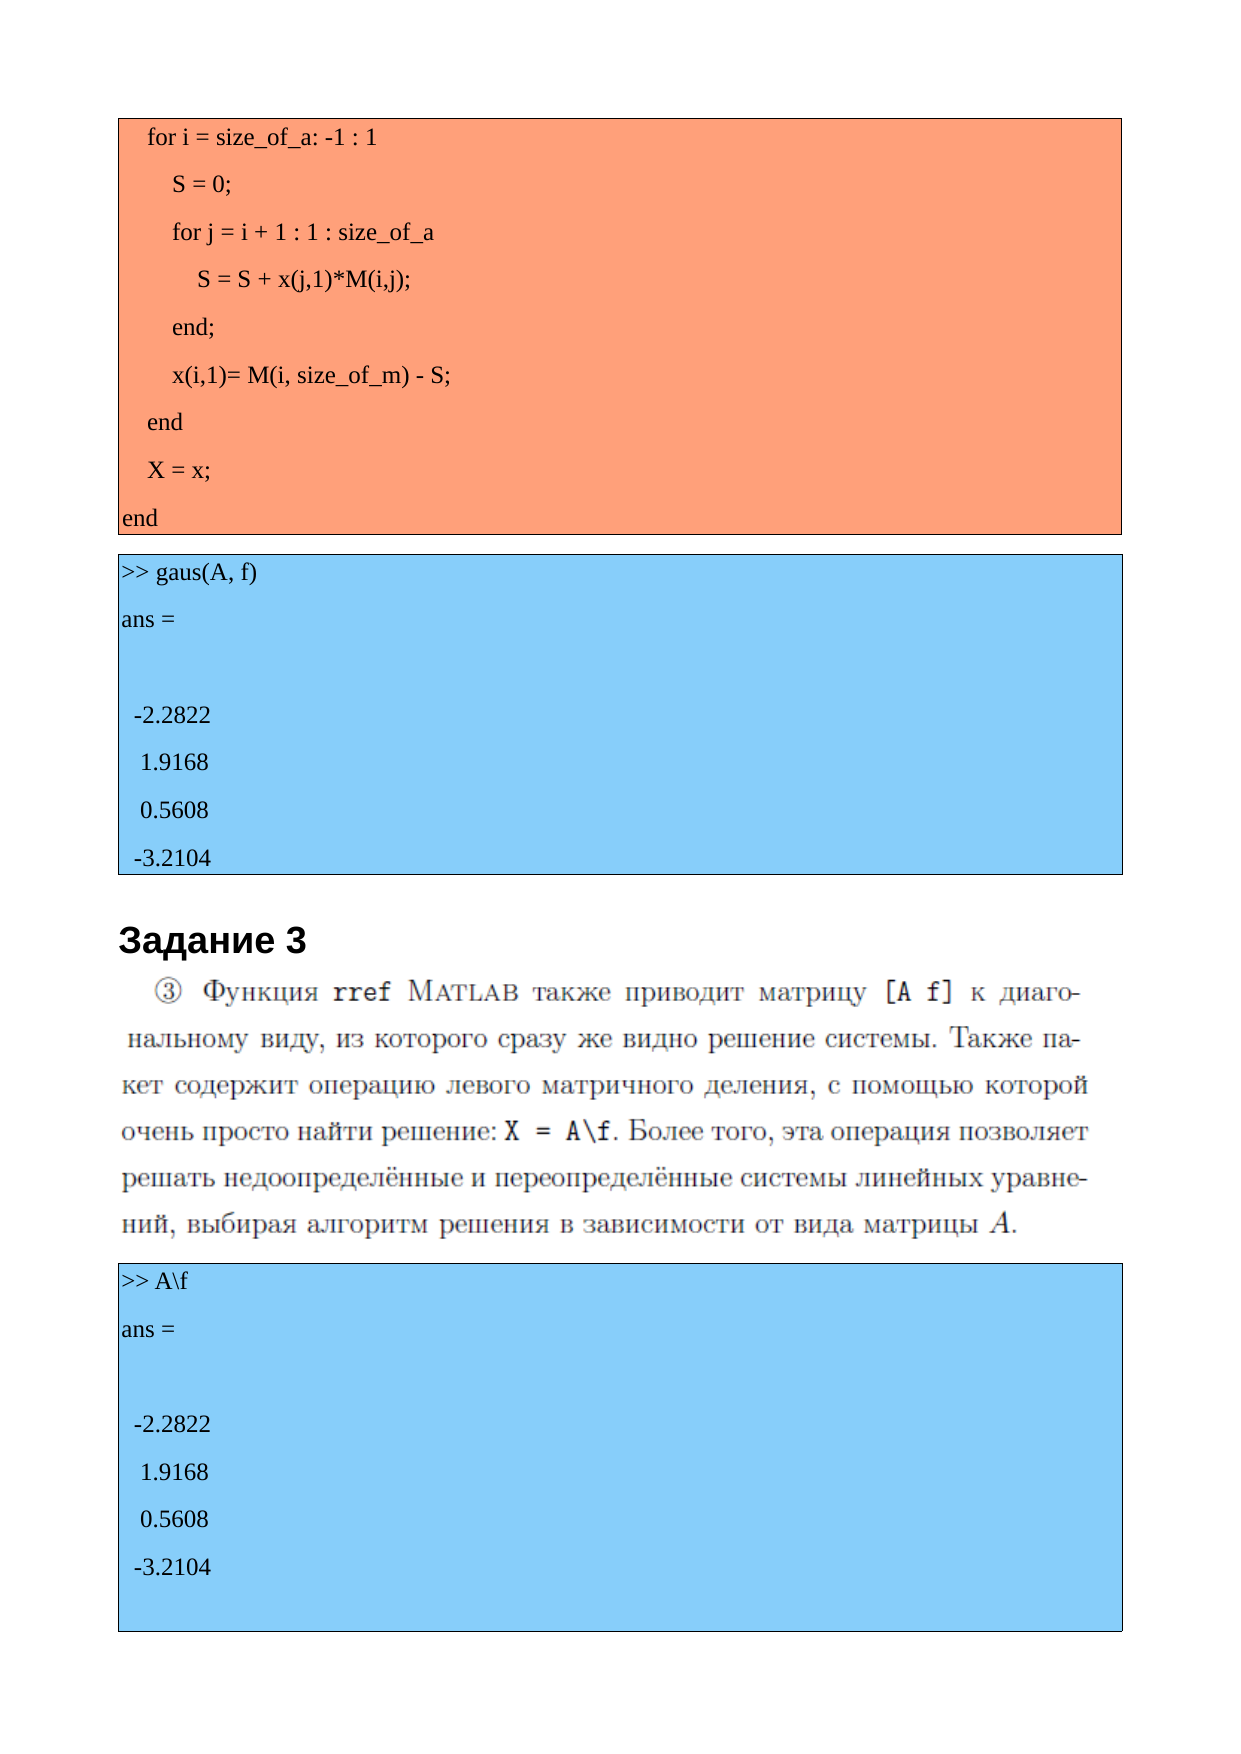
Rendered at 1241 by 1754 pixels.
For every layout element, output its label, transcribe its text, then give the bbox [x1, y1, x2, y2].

text for i = size_of_a: -1 : 1 [119, 119, 1121, 151]
text S = 0; [119, 166, 1121, 198]
text -3.2104 [119, 1549, 1122, 1581]
text -3.2104 [119, 839, 1122, 874]
text 0.5608 [119, 1501, 1122, 1533]
text 0.5608 [119, 792, 1122, 824]
text ans = [119, 601, 1122, 633]
text >> A\f [119, 1264, 1122, 1295]
text for j = i + 1 : 1 : size_of_a [119, 213, 1121, 246]
text S = S + x(j,1)*M(i,j); [119, 261, 1121, 293]
text end [119, 404, 1121, 436]
text end; [119, 308, 1121, 341]
text x(i,1)= M(i, size_of_m) - S; [119, 356, 1121, 388]
text >> gaus(A, f) [119, 555, 1122, 586]
picture [118, 974, 1094, 1055]
picture [118, 1073, 1094, 1245]
text 1.9168 [119, 1454, 1122, 1486]
text 1.9168 [119, 744, 1122, 776]
text ans = [119, 1311, 1122, 1343]
subtitle Задание 3 [118, 918, 1122, 962]
text end [119, 499, 1121, 534]
text X = x; [119, 451, 1121, 484]
text -2.2822 [119, 697, 1122, 728]
text -2.2822 [119, 1406, 1122, 1438]
